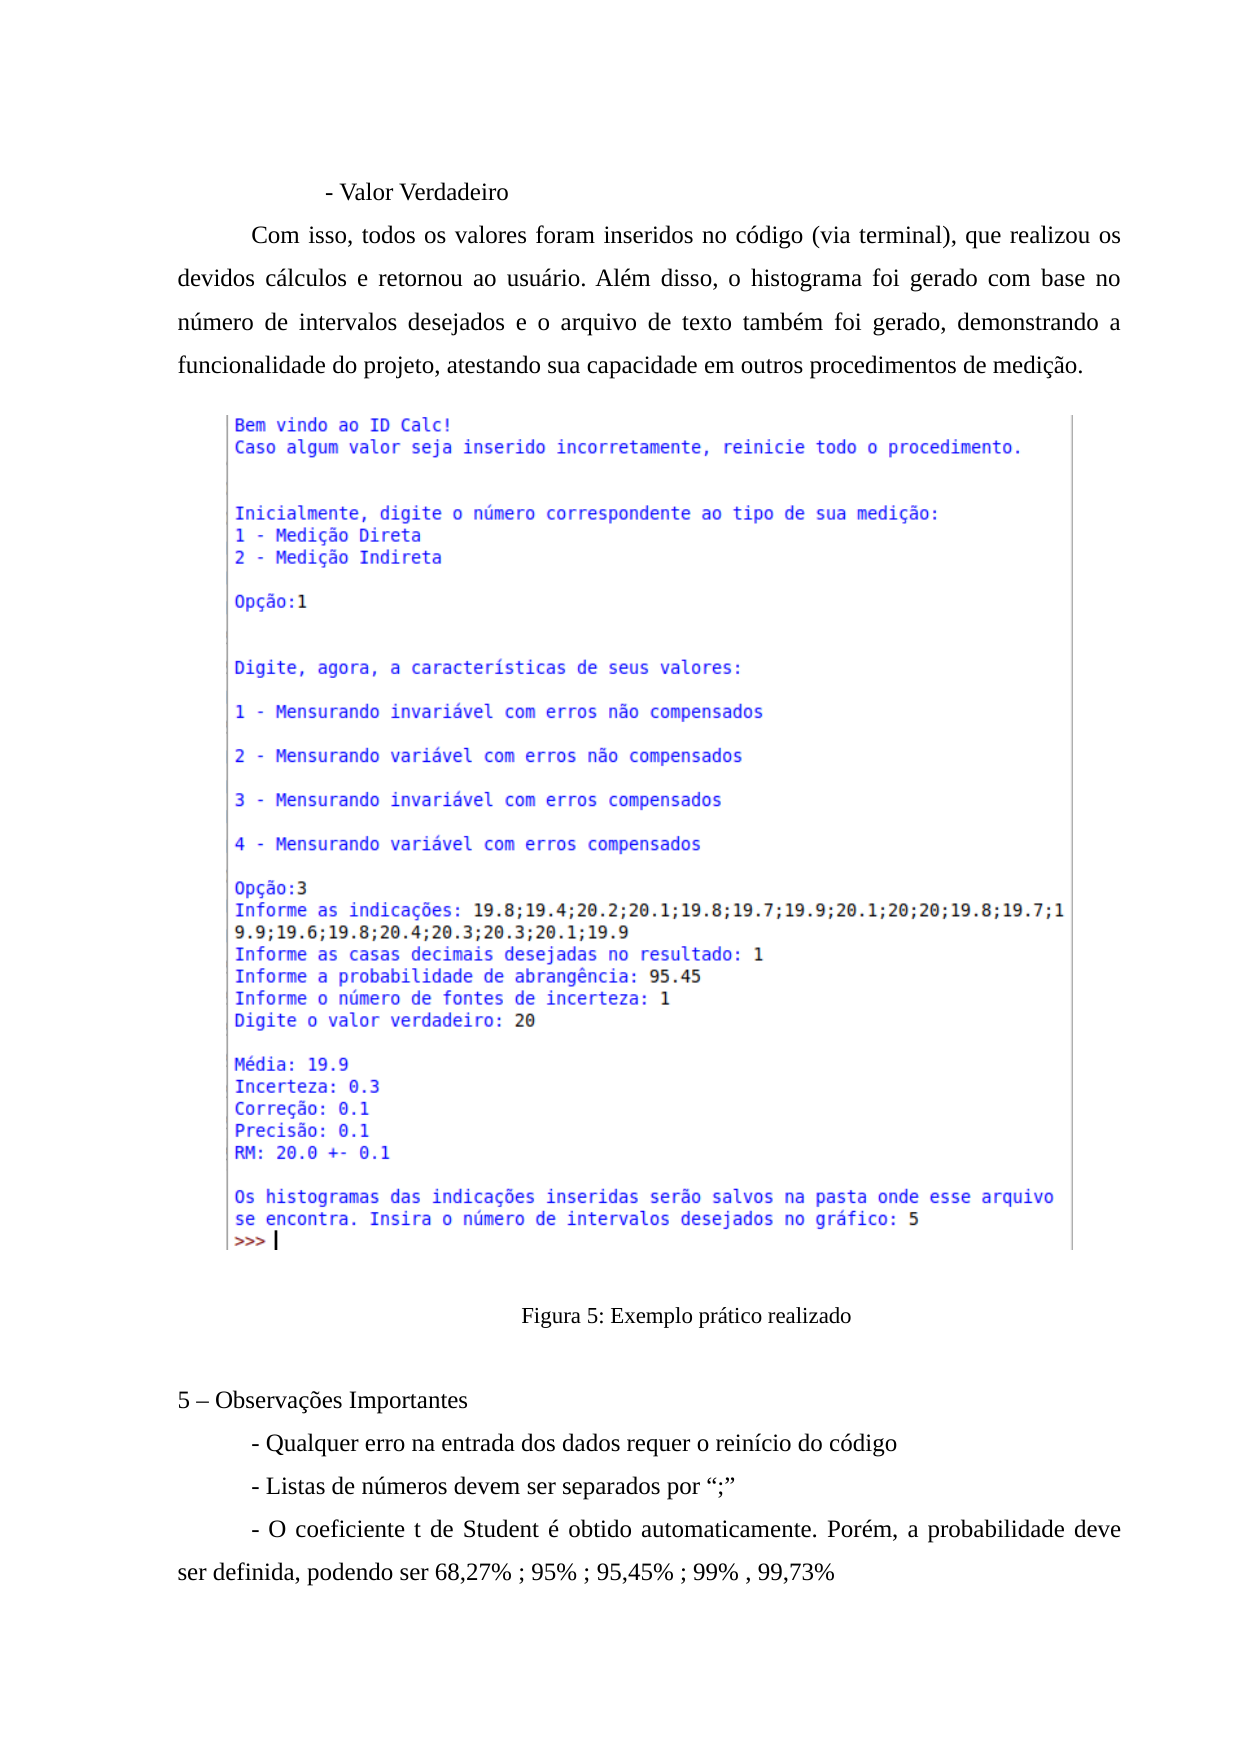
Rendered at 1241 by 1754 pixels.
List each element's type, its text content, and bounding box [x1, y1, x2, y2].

text Figura 5: Exemplo prático realizado [177, 1302, 1122, 1329]
text 5 – Observações Importantes [177, 1385, 1122, 1414]
text - O coeficiente t de Student é obtido automaticamente. Porém, a probabilidade deve ser definida, podendo ser 68,27% ; 95% ; 95,45% ; 99% , 99,73% [177, 1514, 1122, 1586]
text - Qualquer erro na entrada dos dados requer o reinício do código [177, 1428, 1122, 1457]
text Com isso, todos os valores foram inseridos no código (via terminal), que realizou os devidos cálculos e retornou ao usuário. Além disso, o histograma foi gerado com base no número de intervalos desejados e o arquivo de texto também foi gerado, demonstrando a funcionalidade do projeto, atestando sua capacidade em outros procedimentos de medição. [177, 220, 1122, 378]
text - Valor Verdadeiro [177, 177, 1122, 206]
text - Listas de números devem ser separados por “;” [177, 1471, 1122, 1500]
picture [409, 415, 1073, 1250]
